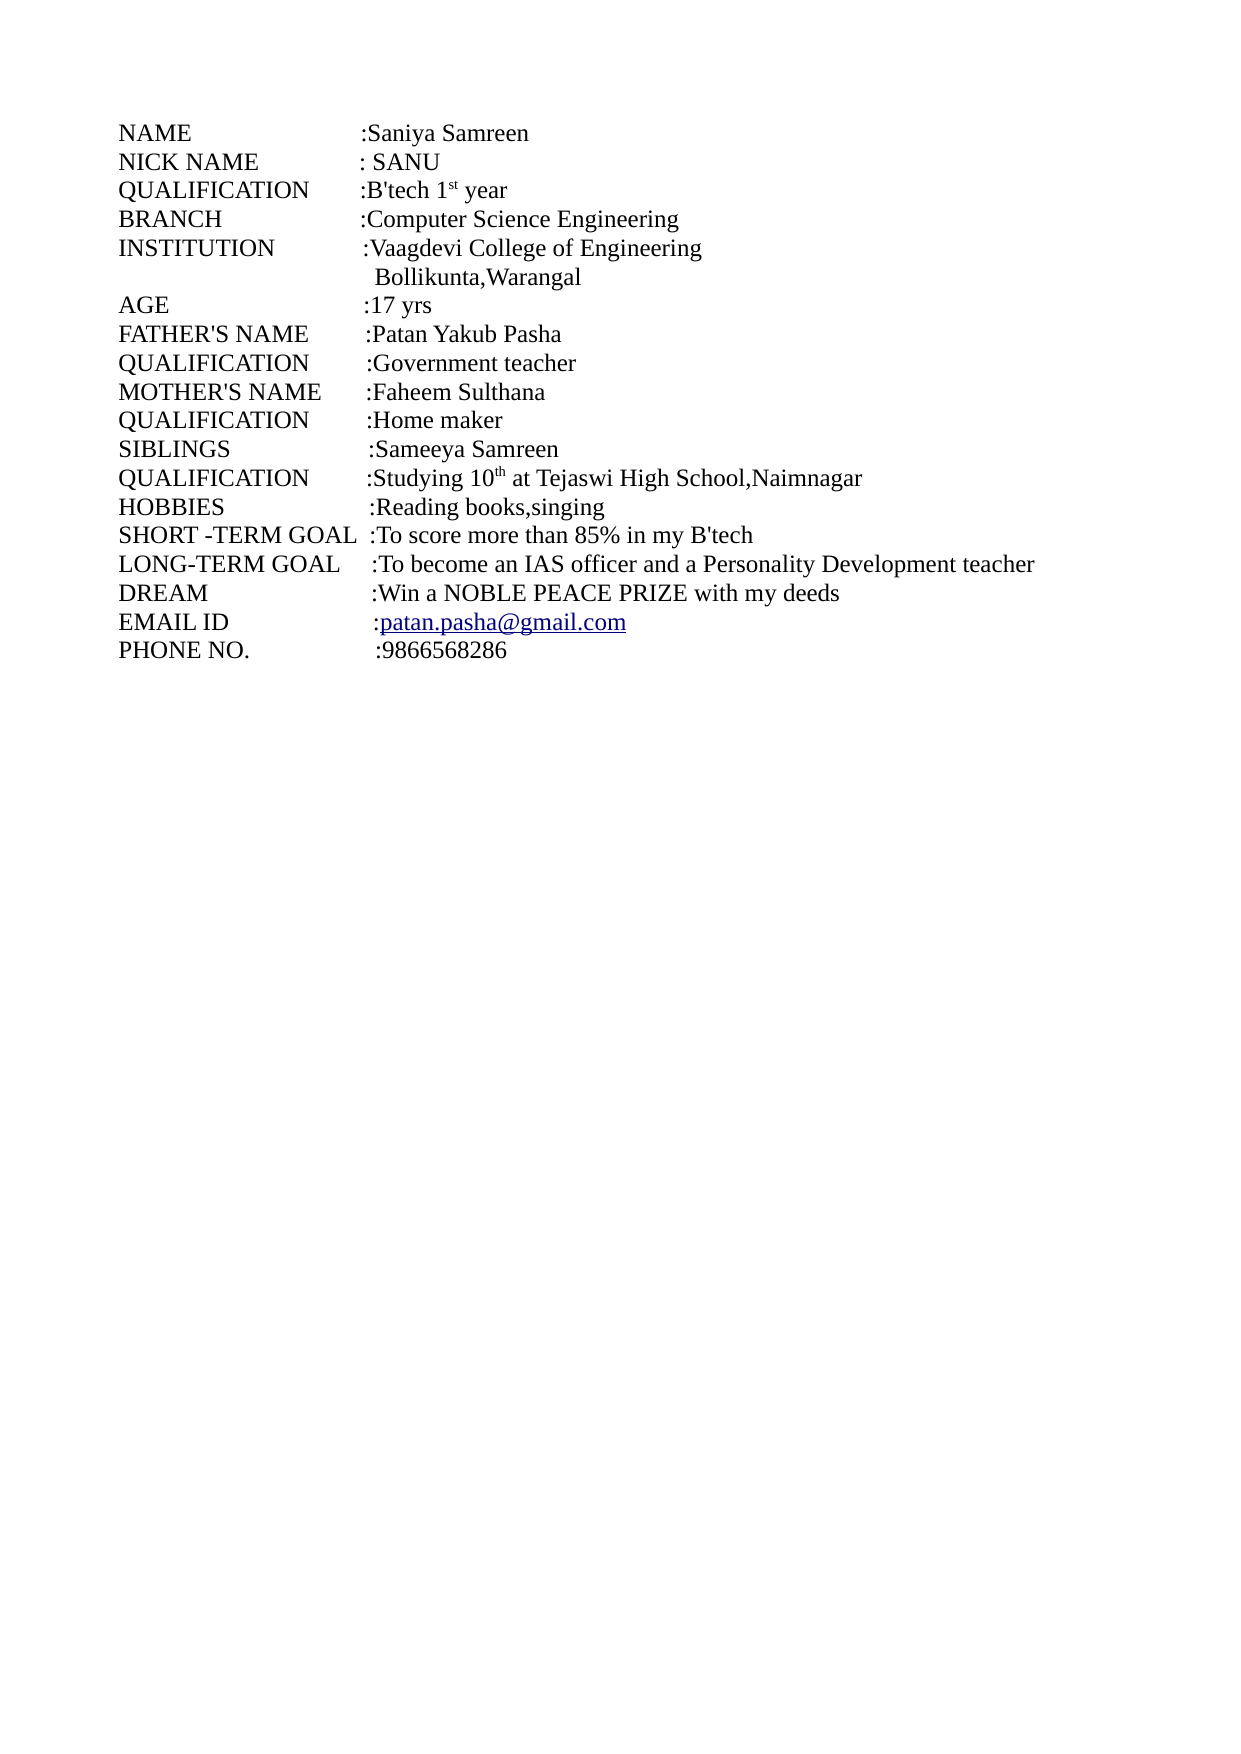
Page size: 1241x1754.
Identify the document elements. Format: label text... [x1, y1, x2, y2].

text QUALIFICATION :B'tech 1st year [118, 176, 1122, 204]
text QUALIFICATION :Government teacher [118, 348, 1122, 377]
text FATHER'S NAME :Patan Yakub Pasha [118, 319, 1122, 348]
text LONG-TERM GOAL :To become an IAS officer and a Personality Development teacher [118, 549, 1122, 578]
text MOTHER'S NAME :Faheem Sulthana [118, 377, 1122, 406]
text SIBLINGS :Sameeya Samreen [118, 434, 1122, 463]
text EMAIL ID :patan.pasha@gmail.com [118, 607, 1122, 636]
text NICK NAME : SANU [118, 147, 1122, 176]
text HOBBIES :Reading books,singing [118, 492, 1122, 521]
text AGE :17 yrs [118, 291, 1122, 319]
text Bollikunta,Warangal [118, 262, 1122, 291]
text DREAM :Win a NOBLE PEACE PRIZE with my deeds [118, 578, 1122, 607]
text NAME :Saniya Samreen [118, 118, 1122, 147]
text SHORT -TERM GOAL :To score more than 85% in my B'tech [118, 521, 1122, 549]
text BRANCH :Computer Science Engineering [118, 204, 1122, 233]
text INSTITUTION :Vaagdevi College of Engineering [118, 233, 1122, 262]
text QUALIFICATION :Studying 10th at Tejaswi High School,Naimnagar [118, 463, 1122, 492]
text QUALIFICATION :Home maker [118, 406, 1122, 434]
text PHONE NO. :9866568286 [118, 636, 1122, 664]
